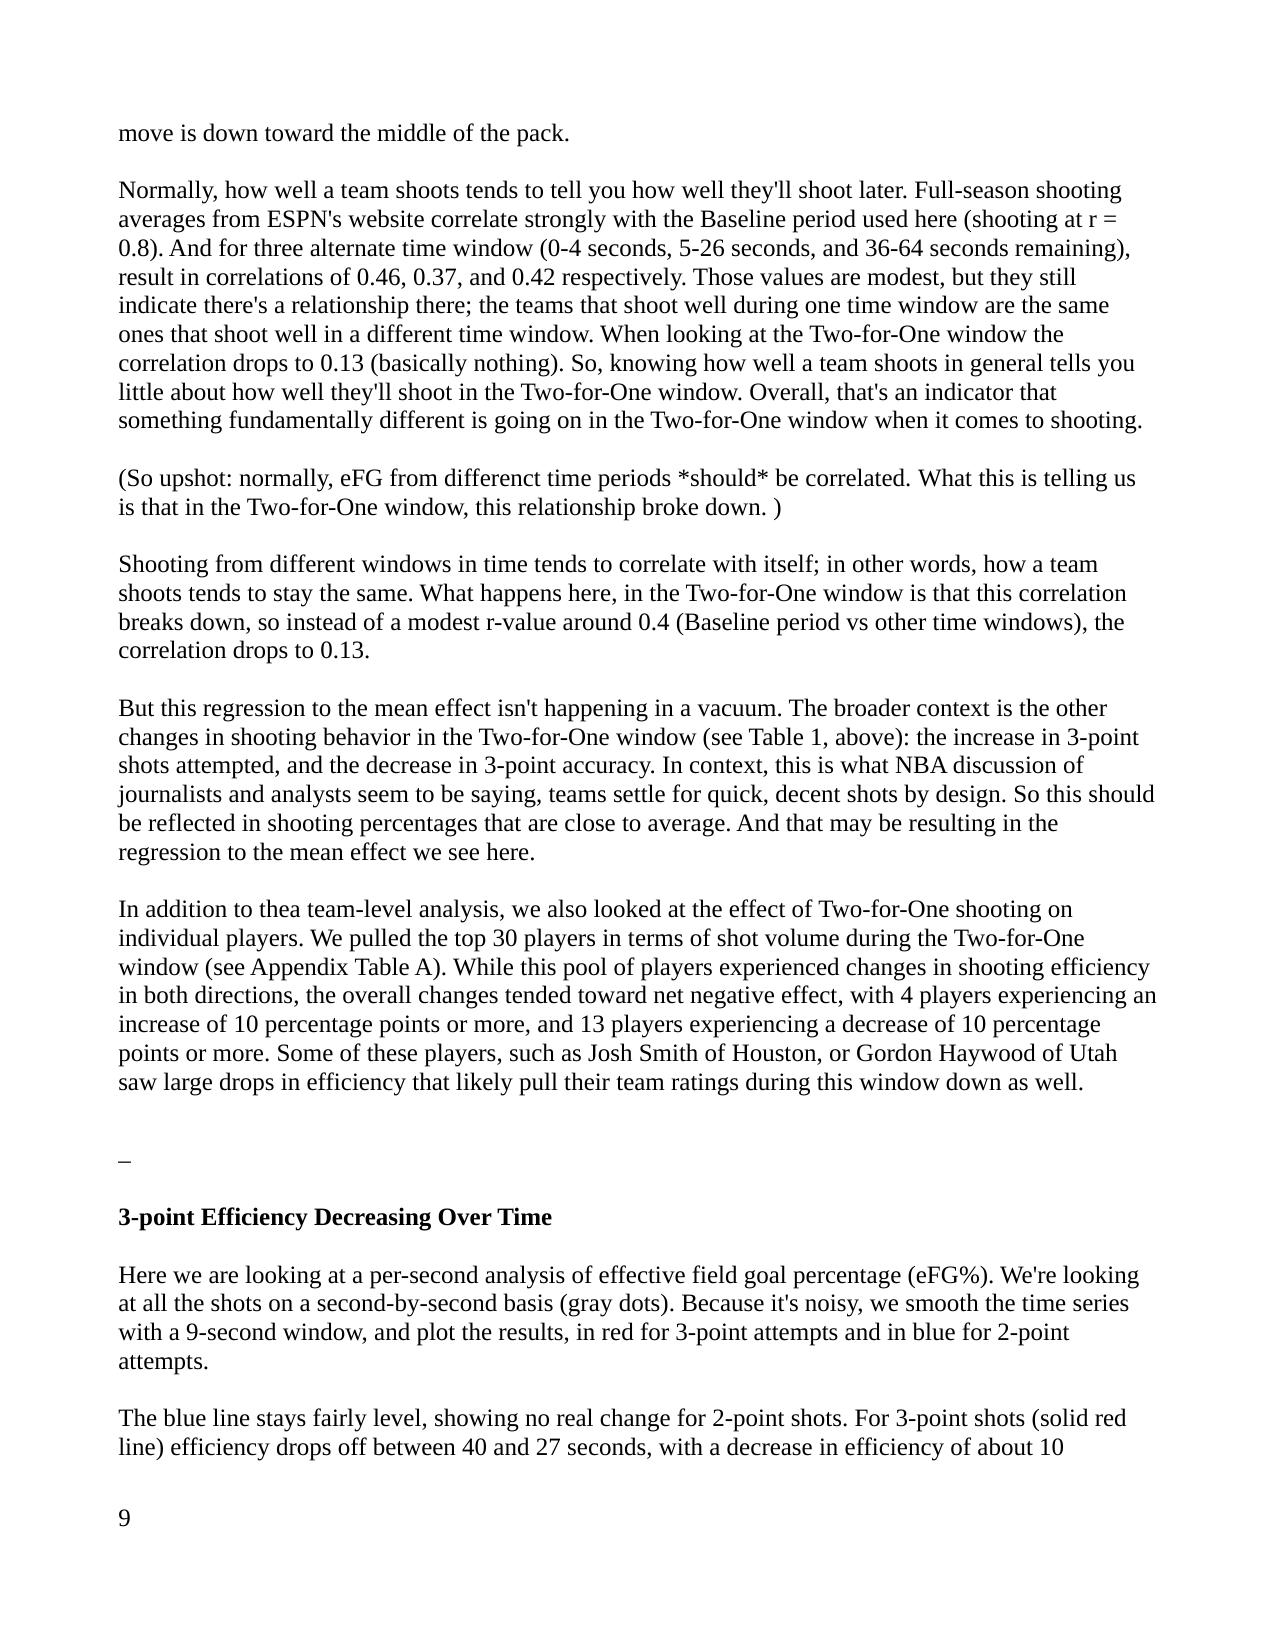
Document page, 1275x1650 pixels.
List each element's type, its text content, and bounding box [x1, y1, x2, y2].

text The blue line stays fairly level, showing no real change for 2-point shots. For 3-point shots (solid red line) efficiency drops off between 40 and 27 seconds, with a decrease in efficiency of about 10 [118, 1403, 1157, 1461]
text – [118, 1145, 1157, 1173]
text (So upshot: normally, eFG from differenct time periods *should* be correlated. What this is telling us is that in the Two-for-One window, this relationship broke down. ) [118, 463, 1157, 521]
text In addition to thea team-level analysis, we also looked at the effect of Two-for-One shooting on individual players. We pulled the top 30 players in terms of shot volume during the Two-for-One window (see Appendix Table A). While this pool of players experienced changes in shooting efficiency in both directions, the overall changes tended toward net negative effect, with 4 players experiencing an increase of 10 percentage points or more, and 13 players experiencing a decrease of 10 percentage points or more. Some of these players, such as Josh Smith of Houston, or Gordon Haywood of Utah saw large drops in efficiency that likely pull their team ratings during this window down as well. [118, 894, 1157, 1096]
text Here we are looking at a per-second analysis of effective field goal percentage (eFG%). We're looking at all the shots on a second-by-second basis (gray dots). Because it's noisy, we smooth the time series with a 9-second window, and plot the results, in red for 3-point attempts and in blue for 2-point attempts. [118, 1260, 1157, 1375]
text Shooting from different windows in time tends to correlate with itself; in other words, how a team shoots tends to stay the same. What happens here, in the Two-for-One window is that this correlation breaks down, so instead of a modest r-value around 0.4 (Baseline period vs other time windows), the correlation drops to 0.13. [118, 549, 1157, 664]
text 3-point Efficiency Decreasing Over Time [118, 1202, 1157, 1231]
text Normally, how well a team shoots tends to tell you how well they'll shoot later. Full-season shooting averages from ESPN's website correlate strongly with the Baseline period used here (shooting at r = 0.8). And for three alternate time window (0-4 seconds, 5-26 seconds, and 36-64 seconds remaining), result in correlations of 0.46, 0.37, and 0.42 respectively. Those values are modest, but they still indicate there's a relationship there; the teams that shoot well during one time window are the same ones that shoot well in a different time window. When looking at the Two-for-One window the correlation drops to 0.13 (basically nothing). So, knowing how well a team shoots in general tells you little about how well they'll shoot in the Two-for-One window. Overall, that's an indicator that something fundamentally different is going on in the Two-for-One window when it comes to shooting. [118, 176, 1157, 434]
text move is down toward the middle of the pack. [118, 118, 1157, 147]
text But this regression to the mean effect isn't happening in a vacuum. The broader context is the other changes in shooting behavior in the Two-for-One window (see Table 1, above): the increase in 3-point shots attempted, and the decrease in 3-point accuracy. In context, this is what NBA discussion of journalists and analysts seem to be saying, teams settle for quick, decent shots by design. So this should be reflected in shooting percentages that are close to average. And that may be resulting in the regression to the mean effect we see here. [118, 693, 1157, 866]
